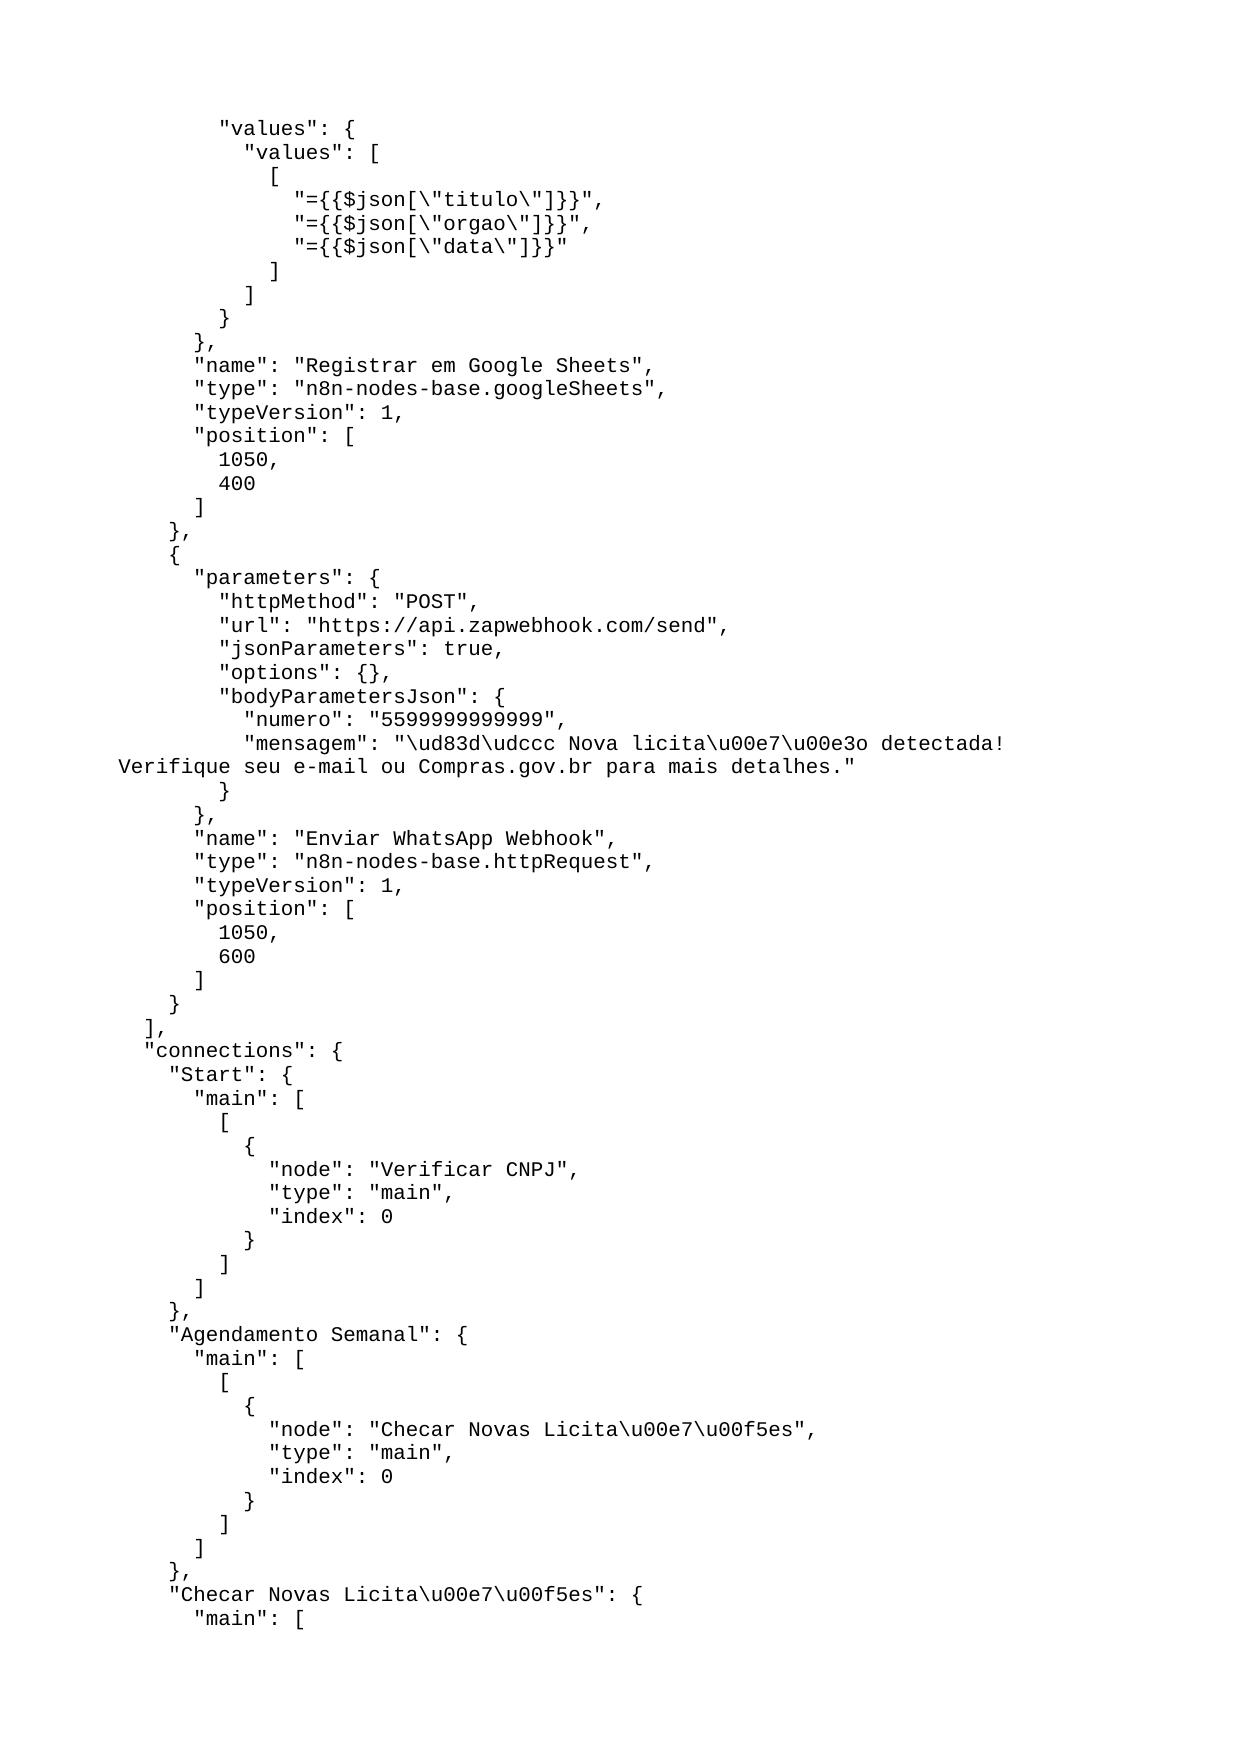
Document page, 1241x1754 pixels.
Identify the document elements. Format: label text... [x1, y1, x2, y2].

text "values": { "values": [ [ "={{$json[\"titulo\"]}}", "={{$json[\"orgao\"]}}", "={{$json[\"data\"]}}" ] ] } }, "name": "Registrar em Google Sheets", "type": "n8n-nodes-base.googleSheets", "typeVersion": 1, "position": [ 1050, 400 ] }, { "parameters": { "httpMethod": "POST", "url": "https://api.zapwebhook.com/send", "jsonParameters": true, "options": {}, "bodyParametersJson": { "numero": "5599999999999", "mensagem": "\ud83d\udccc Nova licita\u00e7\u00e3o detectada! Verifique seu e-mail ou Compras.gov.br para mais detalhes." } }, "name": "Enviar WhatsApp Webhook", "type": "n8n-nodes-base.httpRequest", "typeVersion": 1, "position": [ 1050, 600 ] } ], "connections": { "Start": { "main": [ [ { "node": "Verificar CNPJ", "type": "main", "index": 0 } ] ] }, "Agendamento Semanal": { "main": [ [ { "node": "Checar Novas Licita\u00e7\u00f5es", "type": "main", "index": 0 } ] ] }, "Checar Novas Licita\u00e7\u00f5es": { "main": [ [118, 118, 1122, 1631]
